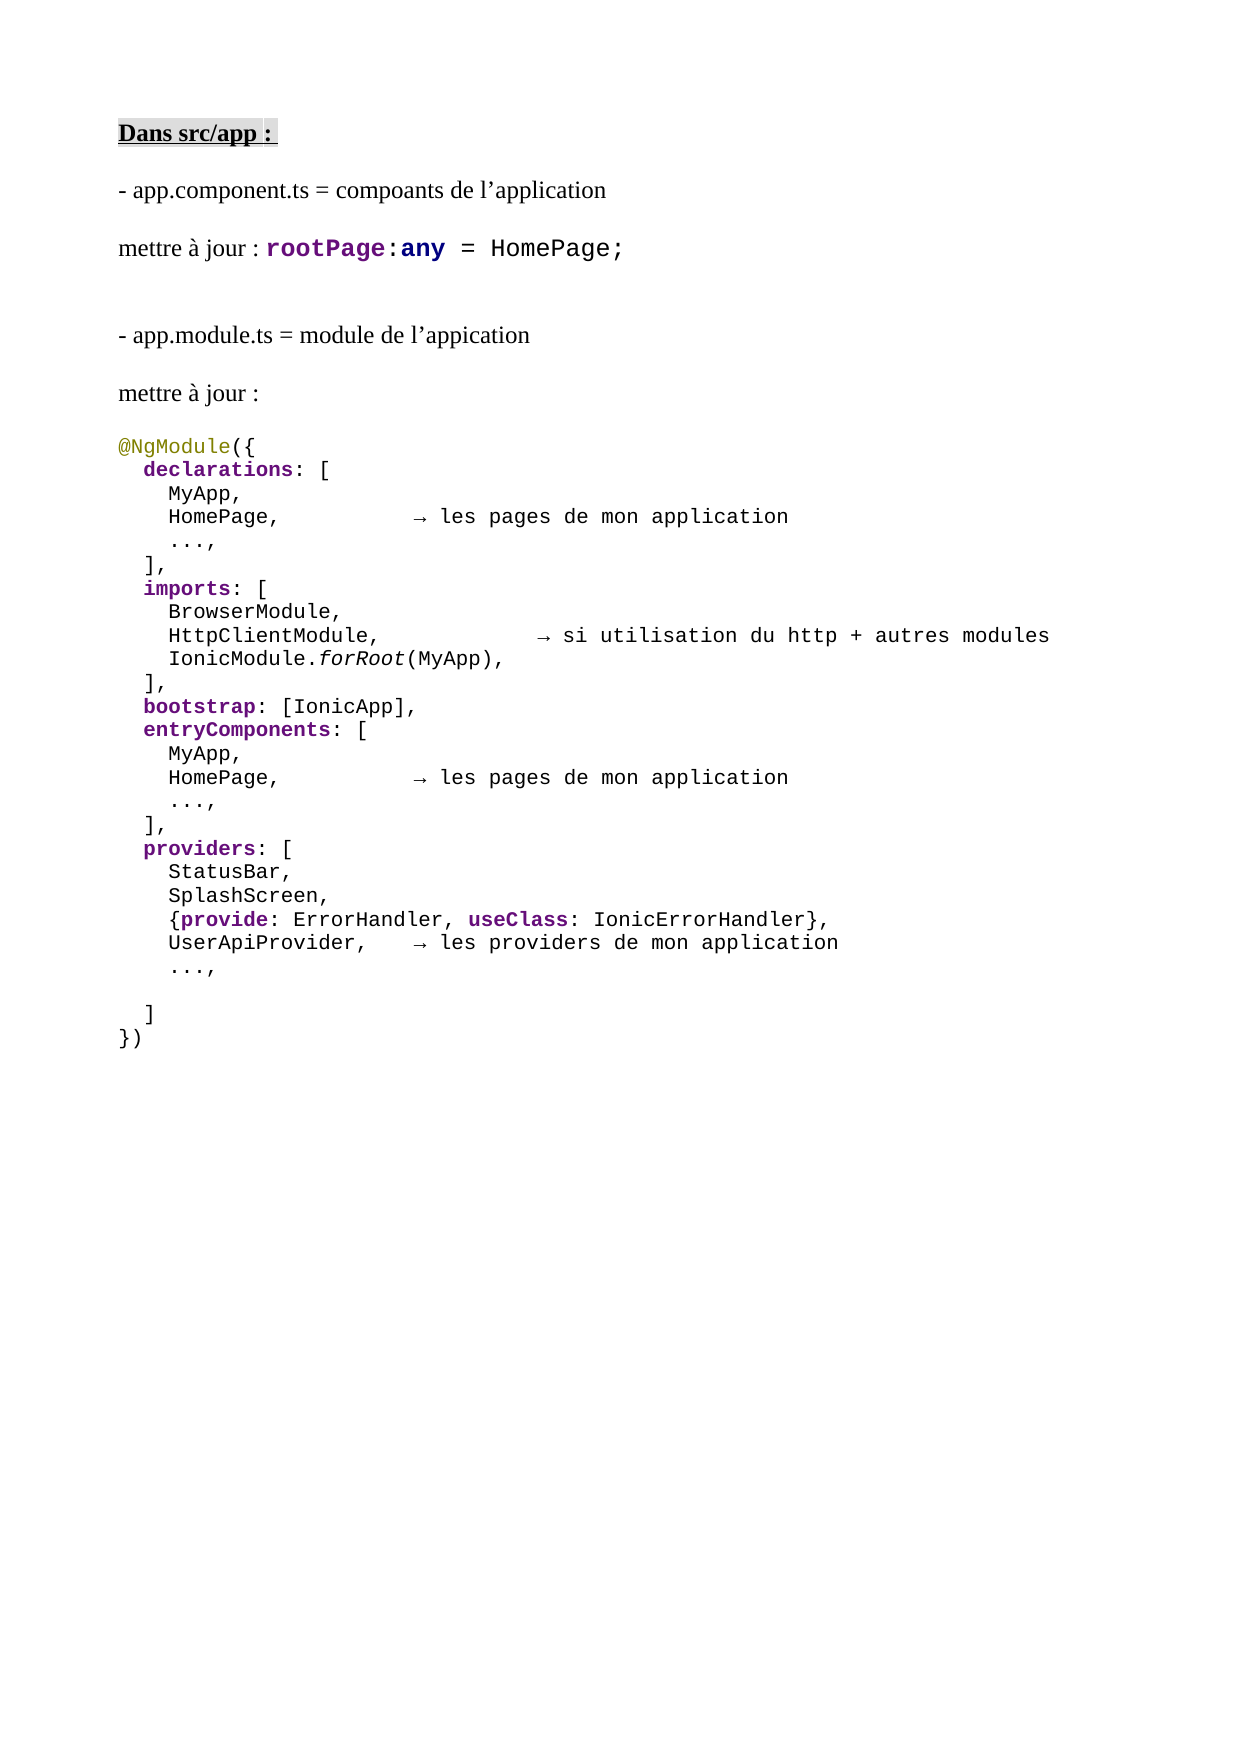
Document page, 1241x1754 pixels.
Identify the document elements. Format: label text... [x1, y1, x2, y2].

text }) [118, 1027, 1122, 1050]
text UserApiProvider, → les providers de mon application [118, 932, 1122, 956]
text MyApp, [118, 483, 1122, 507]
text StatusBar, [118, 861, 1122, 885]
text declarations: [ [118, 459, 1122, 483]
text HomePage, → les pages de mon application [118, 507, 1122, 530]
text SplashScreen, [118, 885, 1122, 908]
text @NgModule({ [118, 436, 1122, 459]
text ], [118, 672, 1122, 696]
text - app.module.ts = module de l’appication [118, 321, 1122, 349]
text mettre à jour : [118, 378, 1122, 407]
text ..., [118, 530, 1122, 554]
text entryComponents: [ [118, 719, 1122, 743]
text ], [118, 554, 1122, 577]
text IonicModule.forRoot(MyApp), [118, 648, 1122, 672]
text HomePage, → les pages de mon application [118, 767, 1122, 790]
text BrowserModule, [118, 601, 1122, 625]
text bootstrap: [IonicApp], [118, 696, 1122, 719]
text ..., [118, 956, 1122, 979]
text Dans src/app : [118, 118, 1122, 147]
text HttpClientModule, → si utilisation du http + autres modules [118, 625, 1122, 648]
text ..., [118, 790, 1122, 814]
text - app.component.ts = compoants de l’application [118, 176, 1122, 204]
text providers: [ [118, 838, 1122, 861]
text ], [118, 814, 1122, 838]
text MyApp, [118, 743, 1122, 767]
text {provide: ErrorHandler, useClass: IonicErrorHandler}, [118, 908, 1122, 932]
text mettre à jour : rootPage:any = HomePage; [118, 233, 1122, 264]
text ] [118, 1003, 1122, 1027]
text imports: [ [118, 577, 1122, 601]
